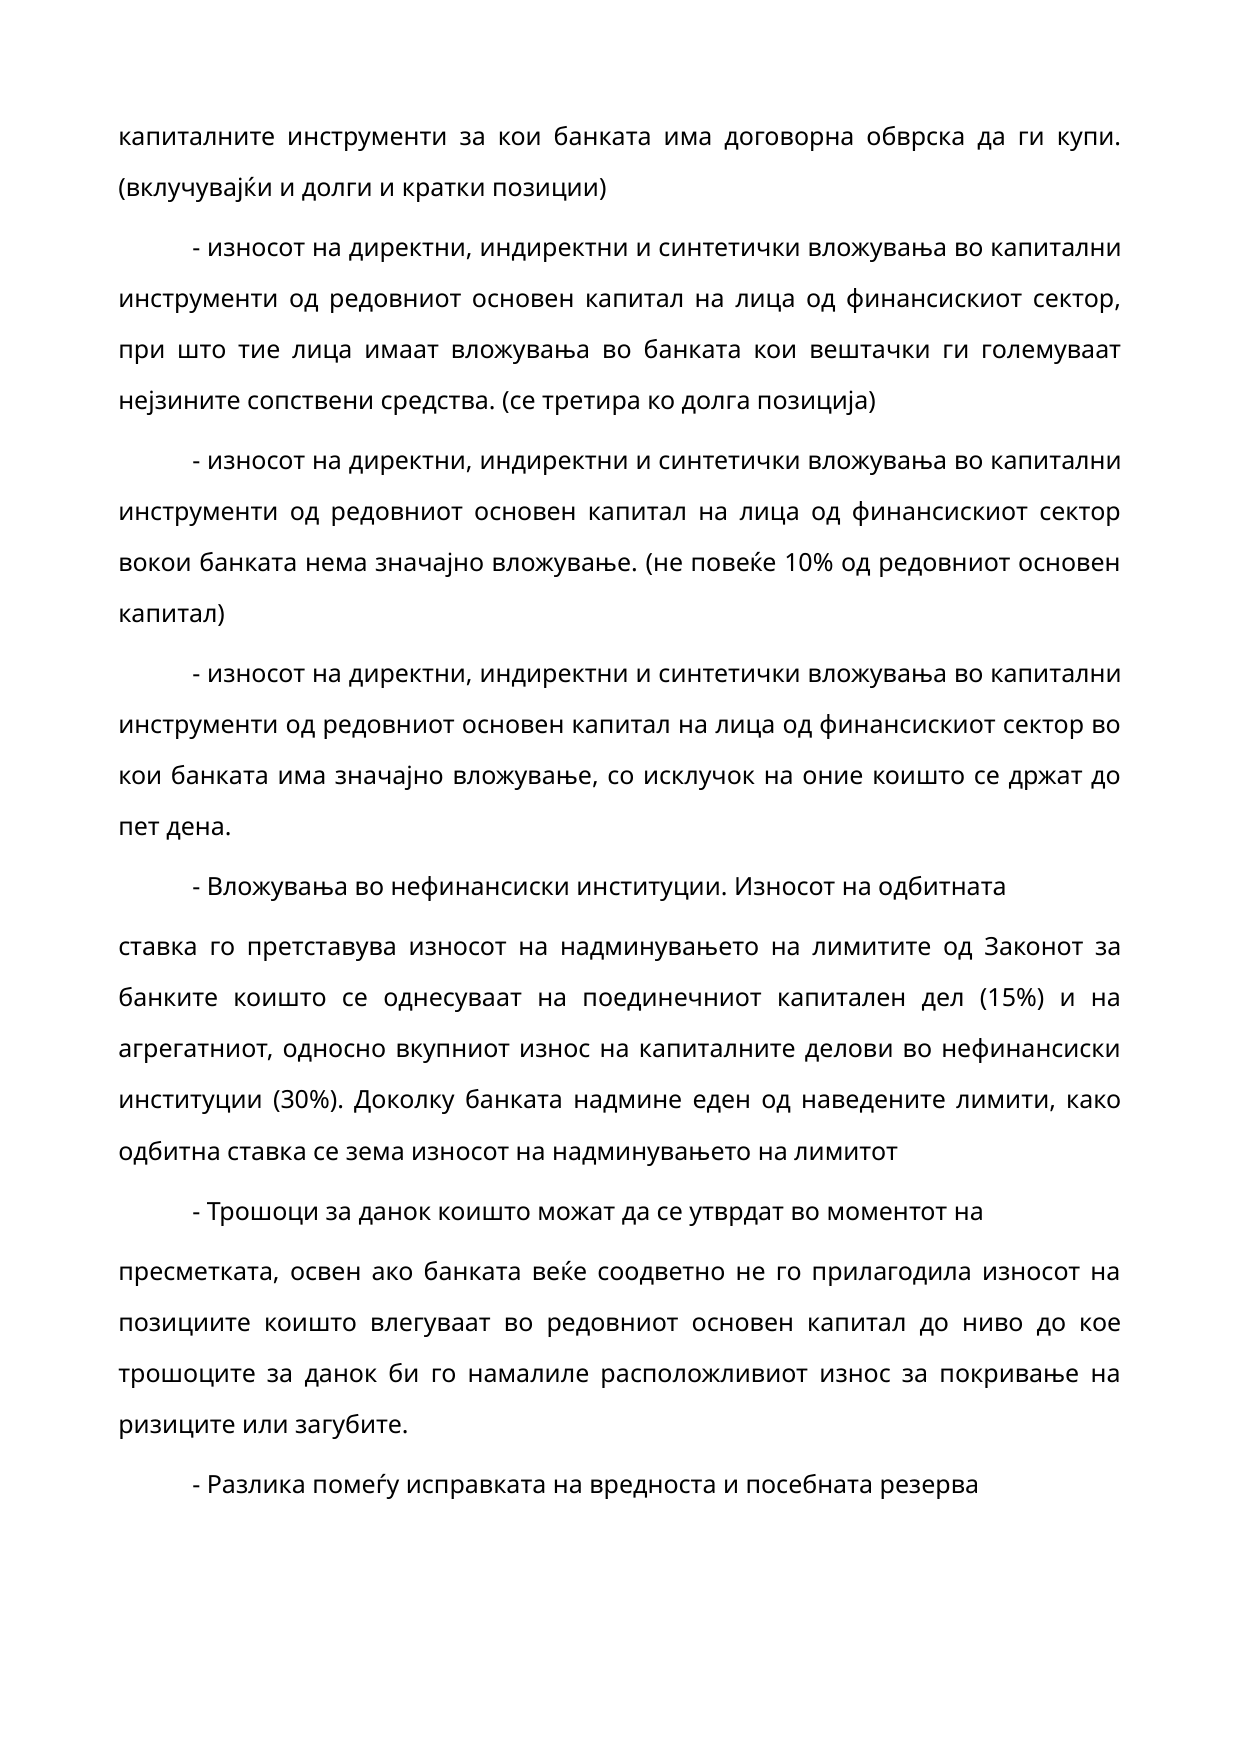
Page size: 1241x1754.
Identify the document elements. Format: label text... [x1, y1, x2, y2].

text - Разлика помеѓу исправката на вредноста и посебната резерва [118, 1467, 1122, 1501]
text ставка го претставува износот на надминувањето на лимитите од Законот за банките коишто се однесуваат на поединечниот капитален дел (15%) и на агрегатниот, односно вкупниот износ на капиталните делови во нефинансиски институции (30%). Доколку банката надмине еден од наведените лимити, како одбитна ставка се зема износот на надминувањето на лимитот [118, 929, 1122, 1167]
text - Вложувања во нефинансиски институции. Износот на одбитната [118, 869, 1122, 903]
text - износот на директни, индиректни и синтетички вложувања во капитални инструменти од редовниот основен капитал на лица од финансискиот сектор, при што тие лица имаат вложувања во банката кои вештачки ги големуваат нејзините сопствени средства. (се третира ко долга позиција) [118, 229, 1122, 416]
text - Трошоци за данок коишто можат да се утврдат во моментот на [118, 1193, 1122, 1227]
text - износот на директни, индиректни и синтетички вложувања во капитални инструменти од редовниот основен капитал на лица од финансискиот сектор вокои банката нема значајно вложување. (не повеќе 10% од редовниот основен капитал) [118, 442, 1122, 630]
text капиталните инструменти за кои банката има договорна обврска да ги купи. (вклучувајќи и долги и кратки позиции) [118, 118, 1122, 203]
text пресметката, освен ако банката веќе соодветно не го прилагодила износот на позициите коишто влегуваат во редовниот основен капитал до ниво до кое трошоците за данок би го намалиле расположливиот износ за покривање на ризиците или загубите. [118, 1253, 1122, 1441]
text - износот на директни, индиректни и синтетички вложувања во капитални инструменти од редовниот основен капитал на лица од финансискиот сектор во кои банката има значајно вложување, со исклучок на оние коишто се држат до пет дена. [118, 656, 1122, 843]
